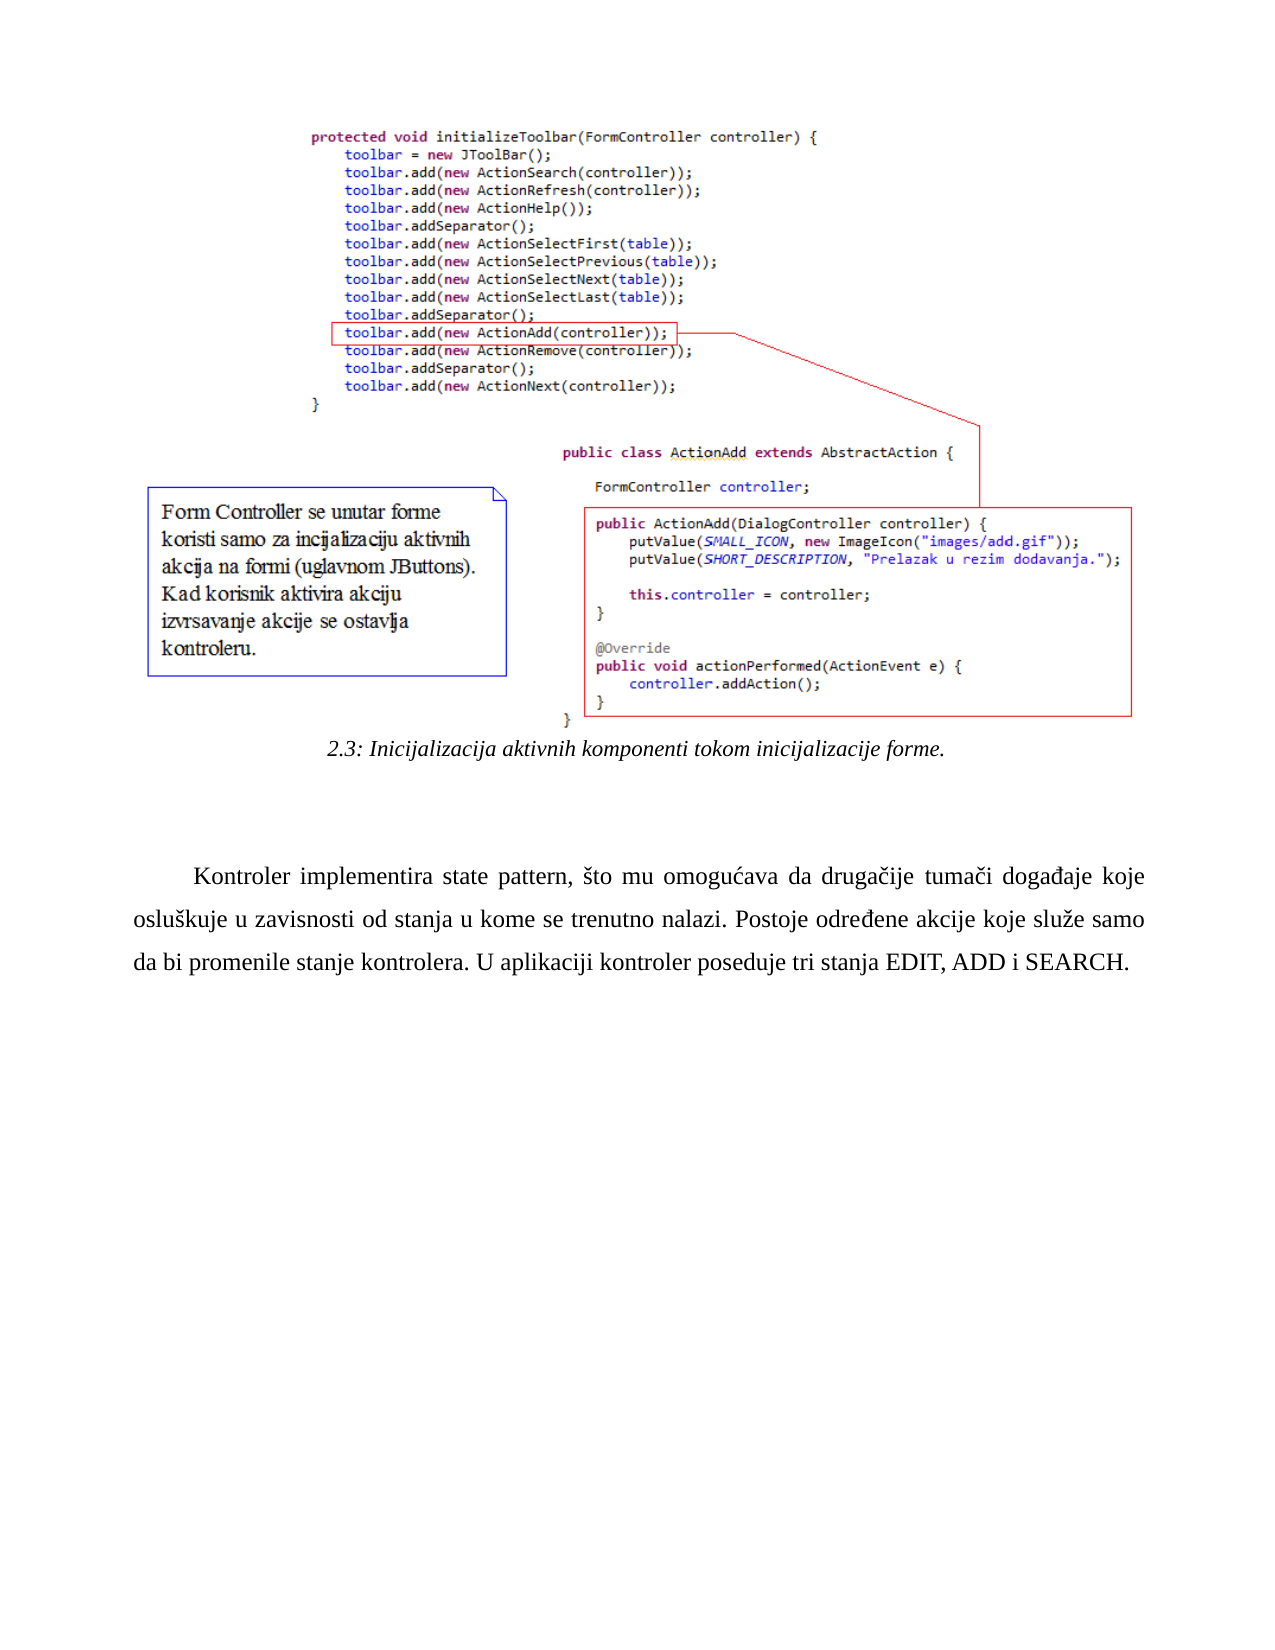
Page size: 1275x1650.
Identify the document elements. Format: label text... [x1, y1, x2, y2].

text Kontroler implementira state pattern, što mu omogućava da drugačije tumači događaje koje osluškuje u zavisnosti od stanja u kome se trenutno nalazi. Postoje određene akcije koje služe samo da bi promenile stanje kontrolera. U aplikaciji kontroler poseduje tri stanja EDIT, ADD i SEARCH. [133, 861, 1145, 976]
picture [131, 118, 1144, 736]
text 2.3: Inicijalizacija aktivnih komponenti tokom inicijalizacije forme. [132, 736, 1143, 762]
